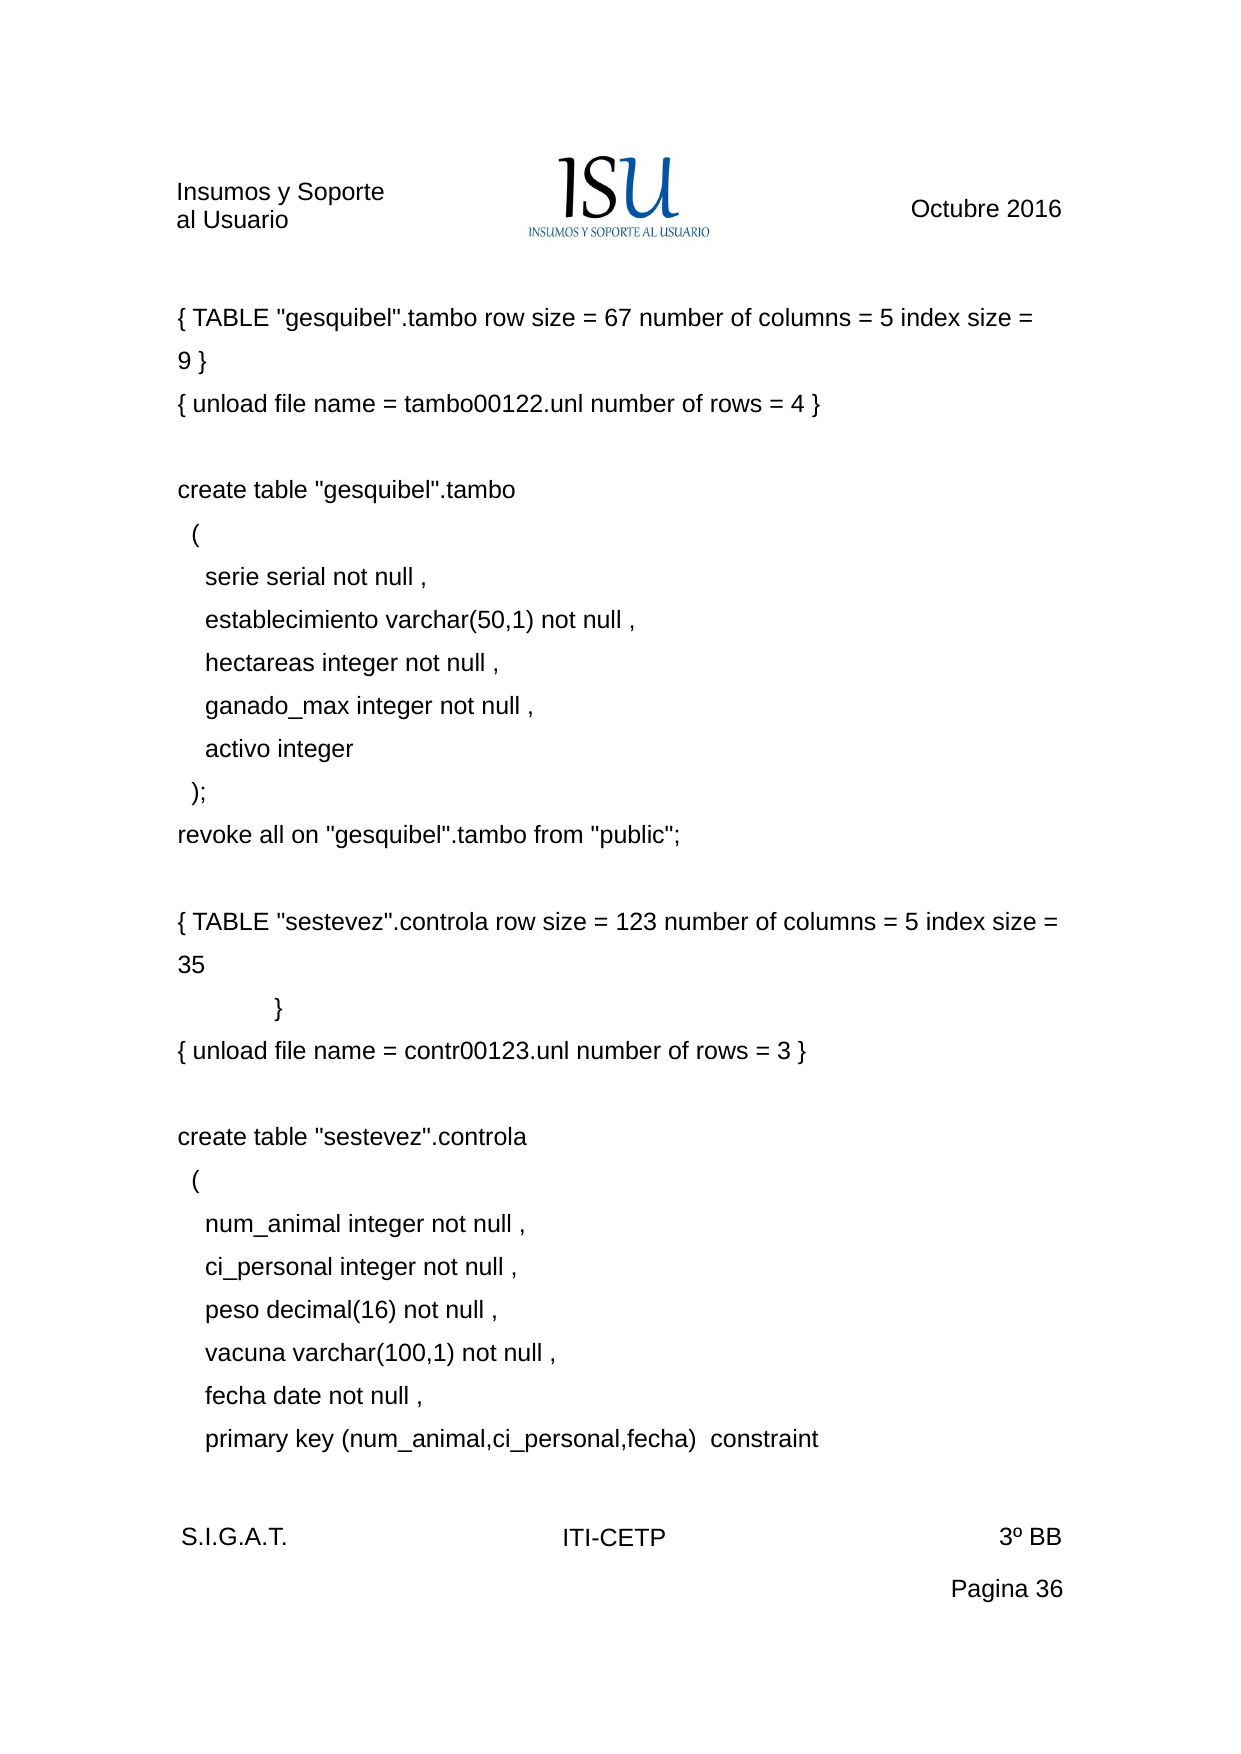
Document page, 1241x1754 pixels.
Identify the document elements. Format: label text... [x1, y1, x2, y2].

text ); [177, 777, 1063, 806]
text create table "sestevez".controla [177, 1122, 1063, 1151]
text vacuna varchar(100,1) not null , [177, 1338, 1063, 1367]
text fecha date not null , [177, 1381, 1063, 1410]
text } [177, 993, 1063, 1022]
text establecimiento varchar(50,1) not null , [177, 605, 1063, 633]
text peso decimal(16) not null , [177, 1295, 1063, 1323]
text ganado_max integer not null , [177, 691, 1063, 720]
text ( [177, 518, 1063, 547]
text create table "gesquibel".tambo [177, 475, 1063, 504]
text activo integer [177, 734, 1063, 763]
text { unload file name = contr00123.unl number of rows = 3 } [177, 1036, 1063, 1065]
text serie serial not null , [177, 562, 1063, 590]
text { TABLE "sestevez".controla row size = 123 number of columns = 5 index size = 35 [177, 907, 1063, 978]
picture [517, 138, 723, 252]
text { unload file name = tambo00122.unl number of rows = 4 } [177, 389, 1063, 418]
text { TABLE "gesquibel".tambo row size = 67 number of columns = 5 index size = 9 } [177, 303, 1063, 375]
text hectareas integer not null , [177, 648, 1063, 677]
text revoke all on "gesquibel".tambo from "public"; [177, 820, 1063, 849]
text ci_personal integer not null , [177, 1252, 1063, 1280]
text primary key (num_animal,ci_personal,fecha) constraint [177, 1424, 1063, 1453]
text num_animal integer not null , [177, 1208, 1063, 1237]
text ( [177, 1165, 1063, 1194]
